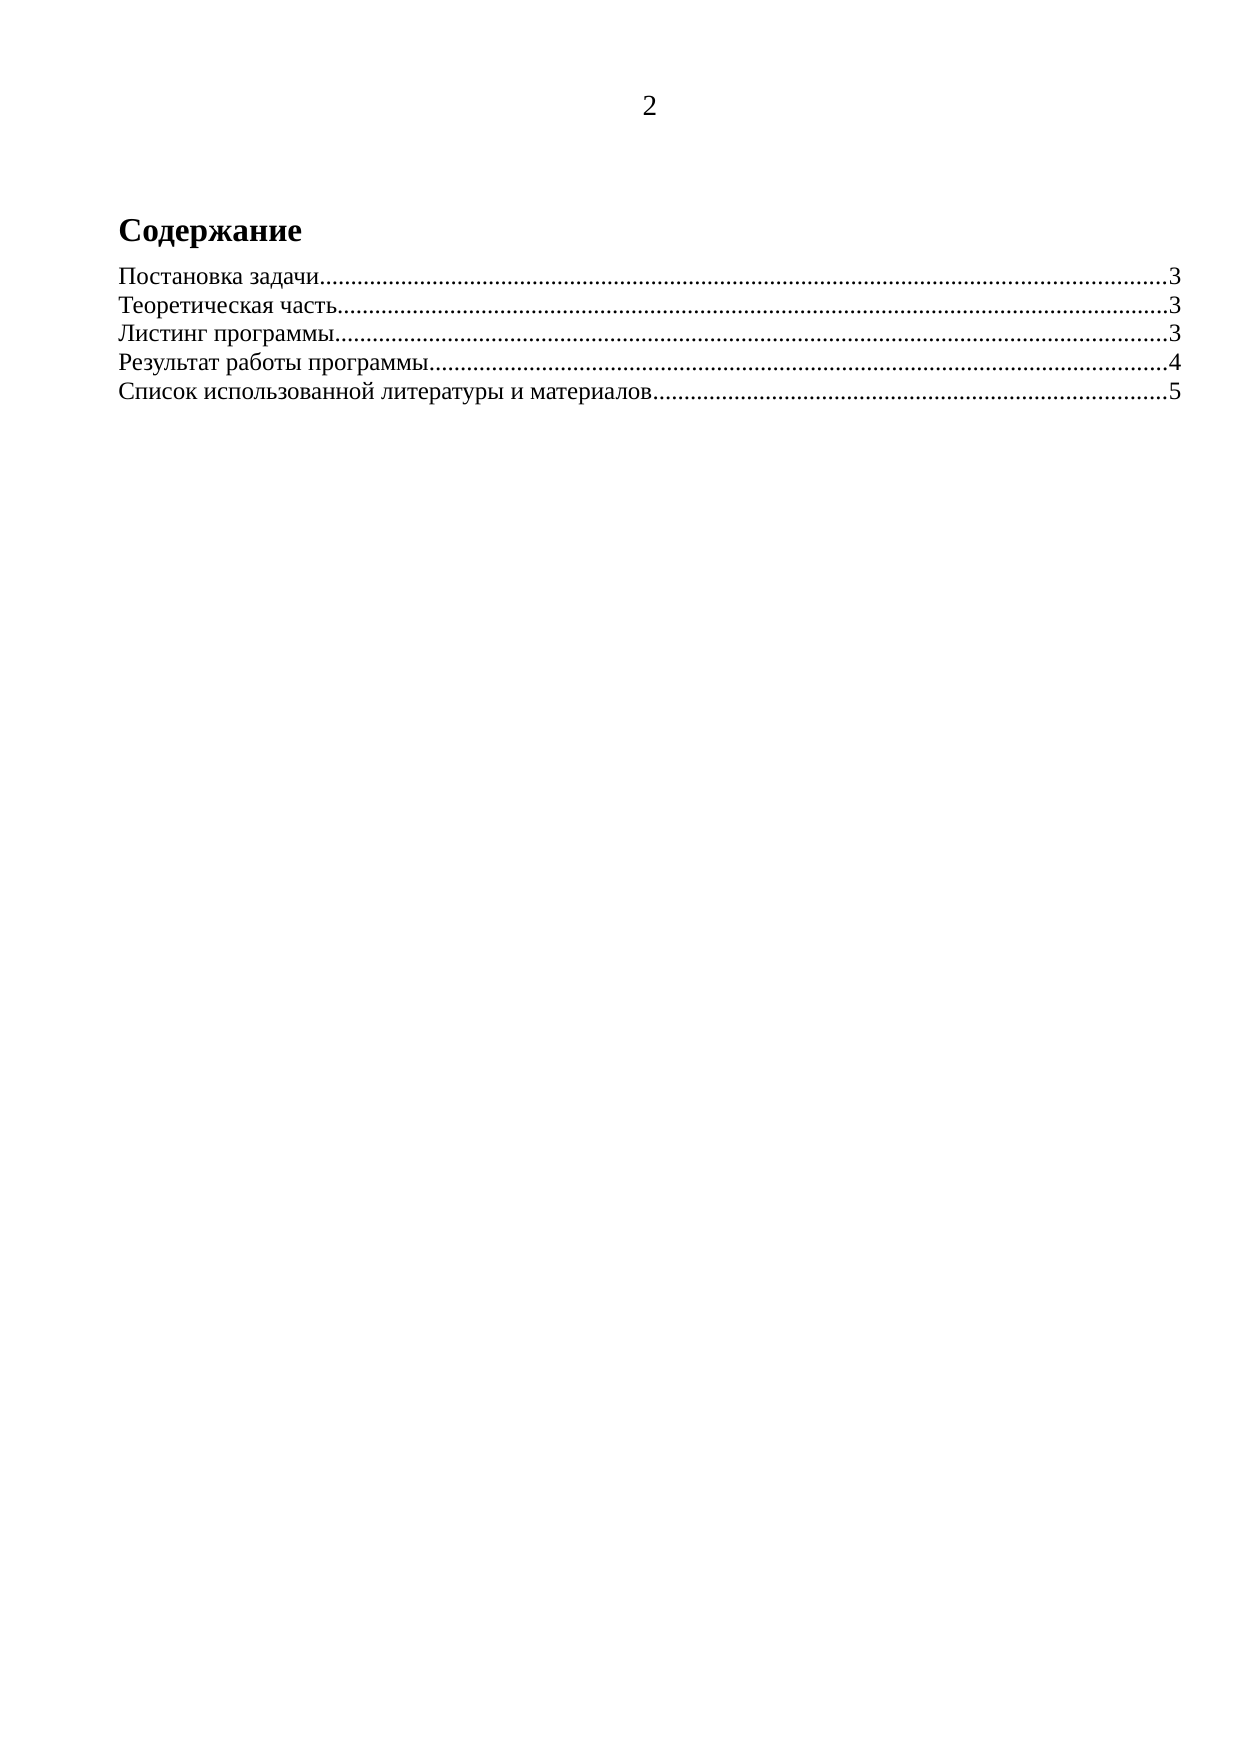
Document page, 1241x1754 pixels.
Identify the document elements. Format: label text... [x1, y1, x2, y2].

text Список использованной литературы и материалов 5 [118, 376, 1181, 405]
text Постановка задачи 3 [118, 261, 1181, 290]
text Листинг программы 3 [118, 318, 1181, 347]
text Теоретическая часть 3 [118, 290, 1181, 318]
text Результат работы программы 4 [118, 347, 1181, 376]
subtitle Содержание [118, 210, 1181, 248]
